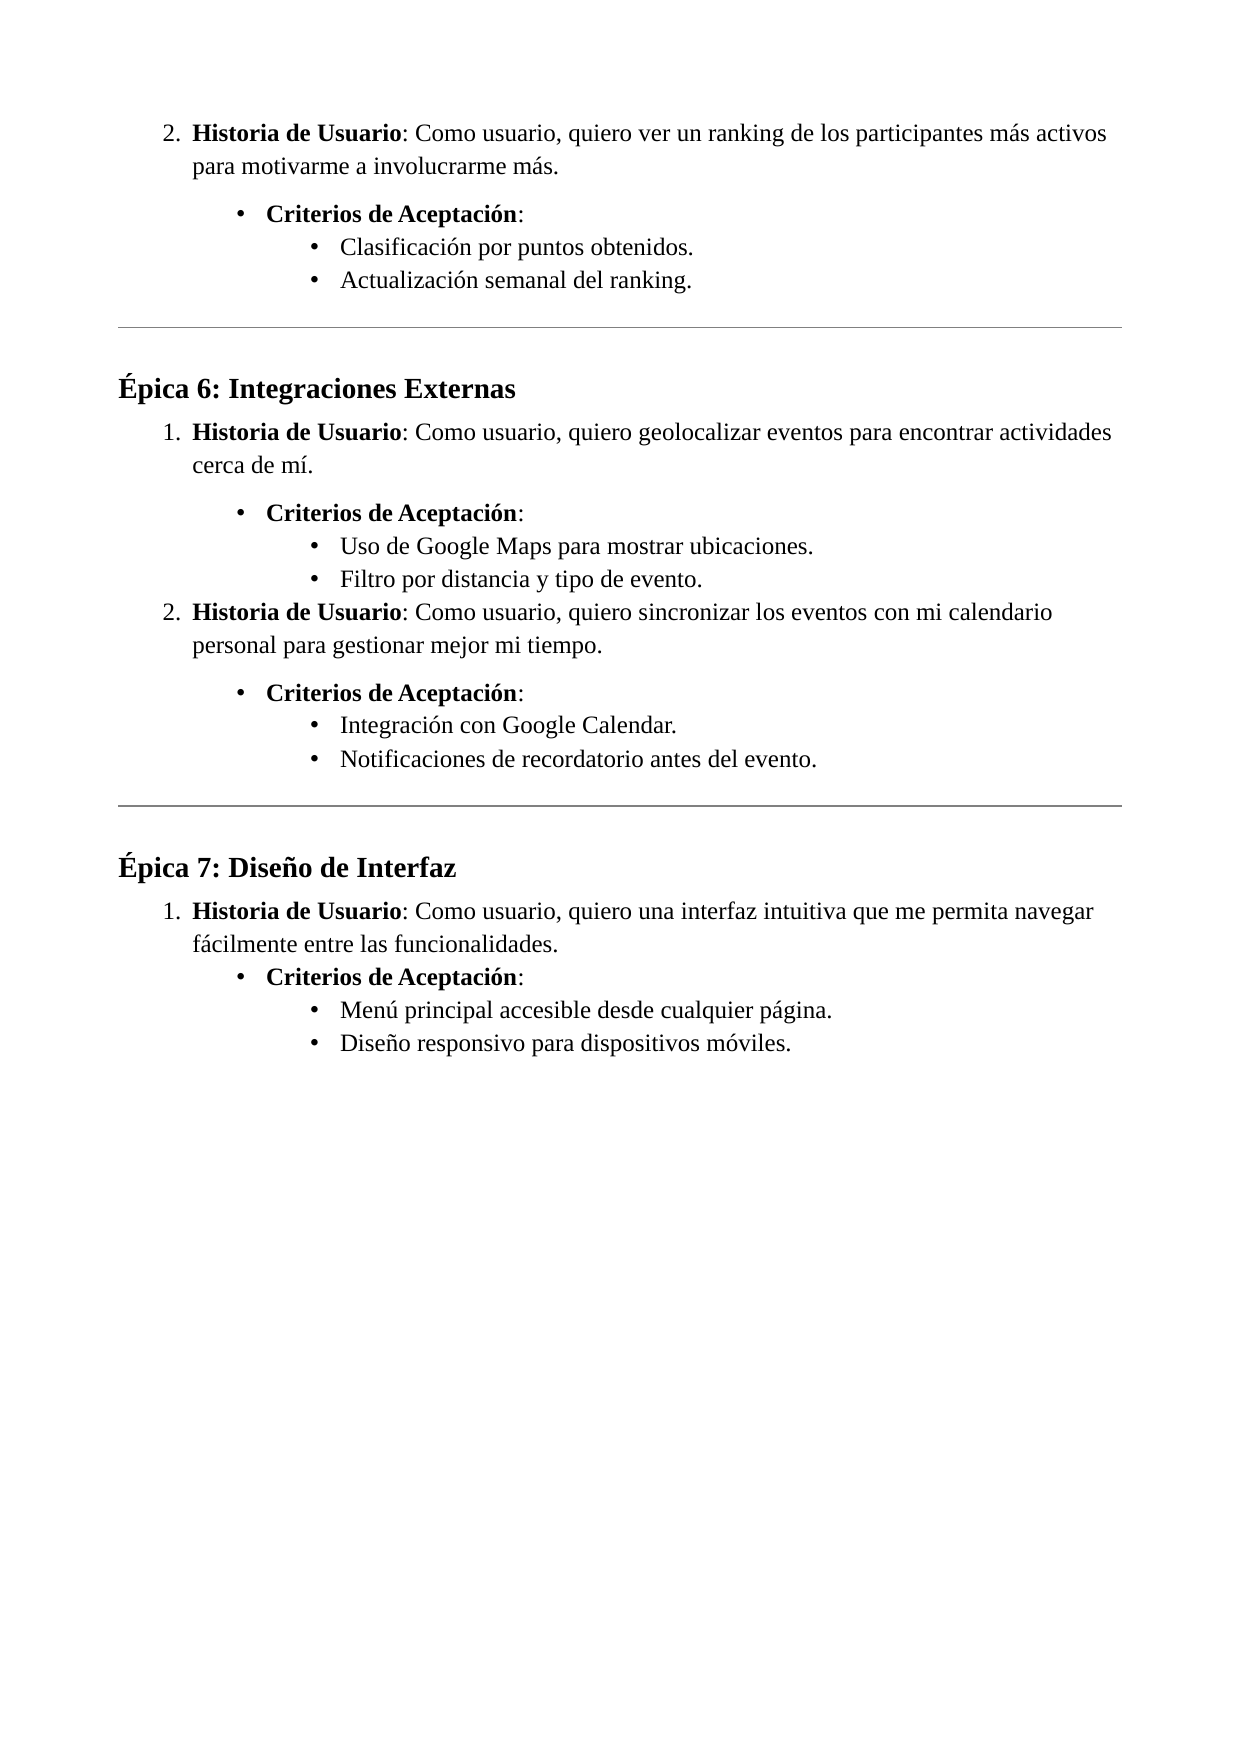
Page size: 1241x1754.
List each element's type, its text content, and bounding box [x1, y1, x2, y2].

list Criterios de Aceptación: [236, 962, 1122, 991]
list Criterios de Aceptación: [236, 199, 1122, 227]
list Uso de Google Maps para mostrar ubicaciones. [310, 531, 1122, 560]
subtitle Épica 6: Integraciones Externas [118, 371, 1122, 405]
list Filtro por distancia y tipo de evento. [310, 564, 1122, 593]
list Criterios de Aceptación: [236, 678, 1122, 706]
list Historia de Usuario: Como usuario, quiero geolocalizar eventos para encontrar actividades cerca de mí. [162, 417, 1122, 479]
list Criterios de Aceptación: [236, 498, 1122, 527]
list Menú principal accesible desde cualquier página. [310, 995, 1122, 1024]
list Notificaciones de recordatorio antes del evento. [310, 744, 1122, 772]
list Historia de Usuario: Como usuario, quiero una interfaz intuitiva que me permita navegar fácilmente entre las funcionalidades. [162, 896, 1122, 958]
list Actualización semanal del ranking. [310, 265, 1122, 293]
list Historia de Usuario: Como usuario, quiero sincronizar los eventos con mi calendario personal para gestionar mejor mi tiempo. [162, 597, 1122, 659]
list Historia de Usuario: Como usuario, quiero ver un ranking de los participantes más activos para motivarme a involucrarme más. [162, 118, 1122, 180]
subtitle Épica 7: Diseño de Interfaz [118, 850, 1122, 884]
list Diseño responsivo para dispositivos móviles. [310, 1028, 1122, 1057]
list Clasificación por puntos obtenidos. [310, 232, 1122, 261]
list Integración con Google Calendar. [310, 711, 1122, 739]
